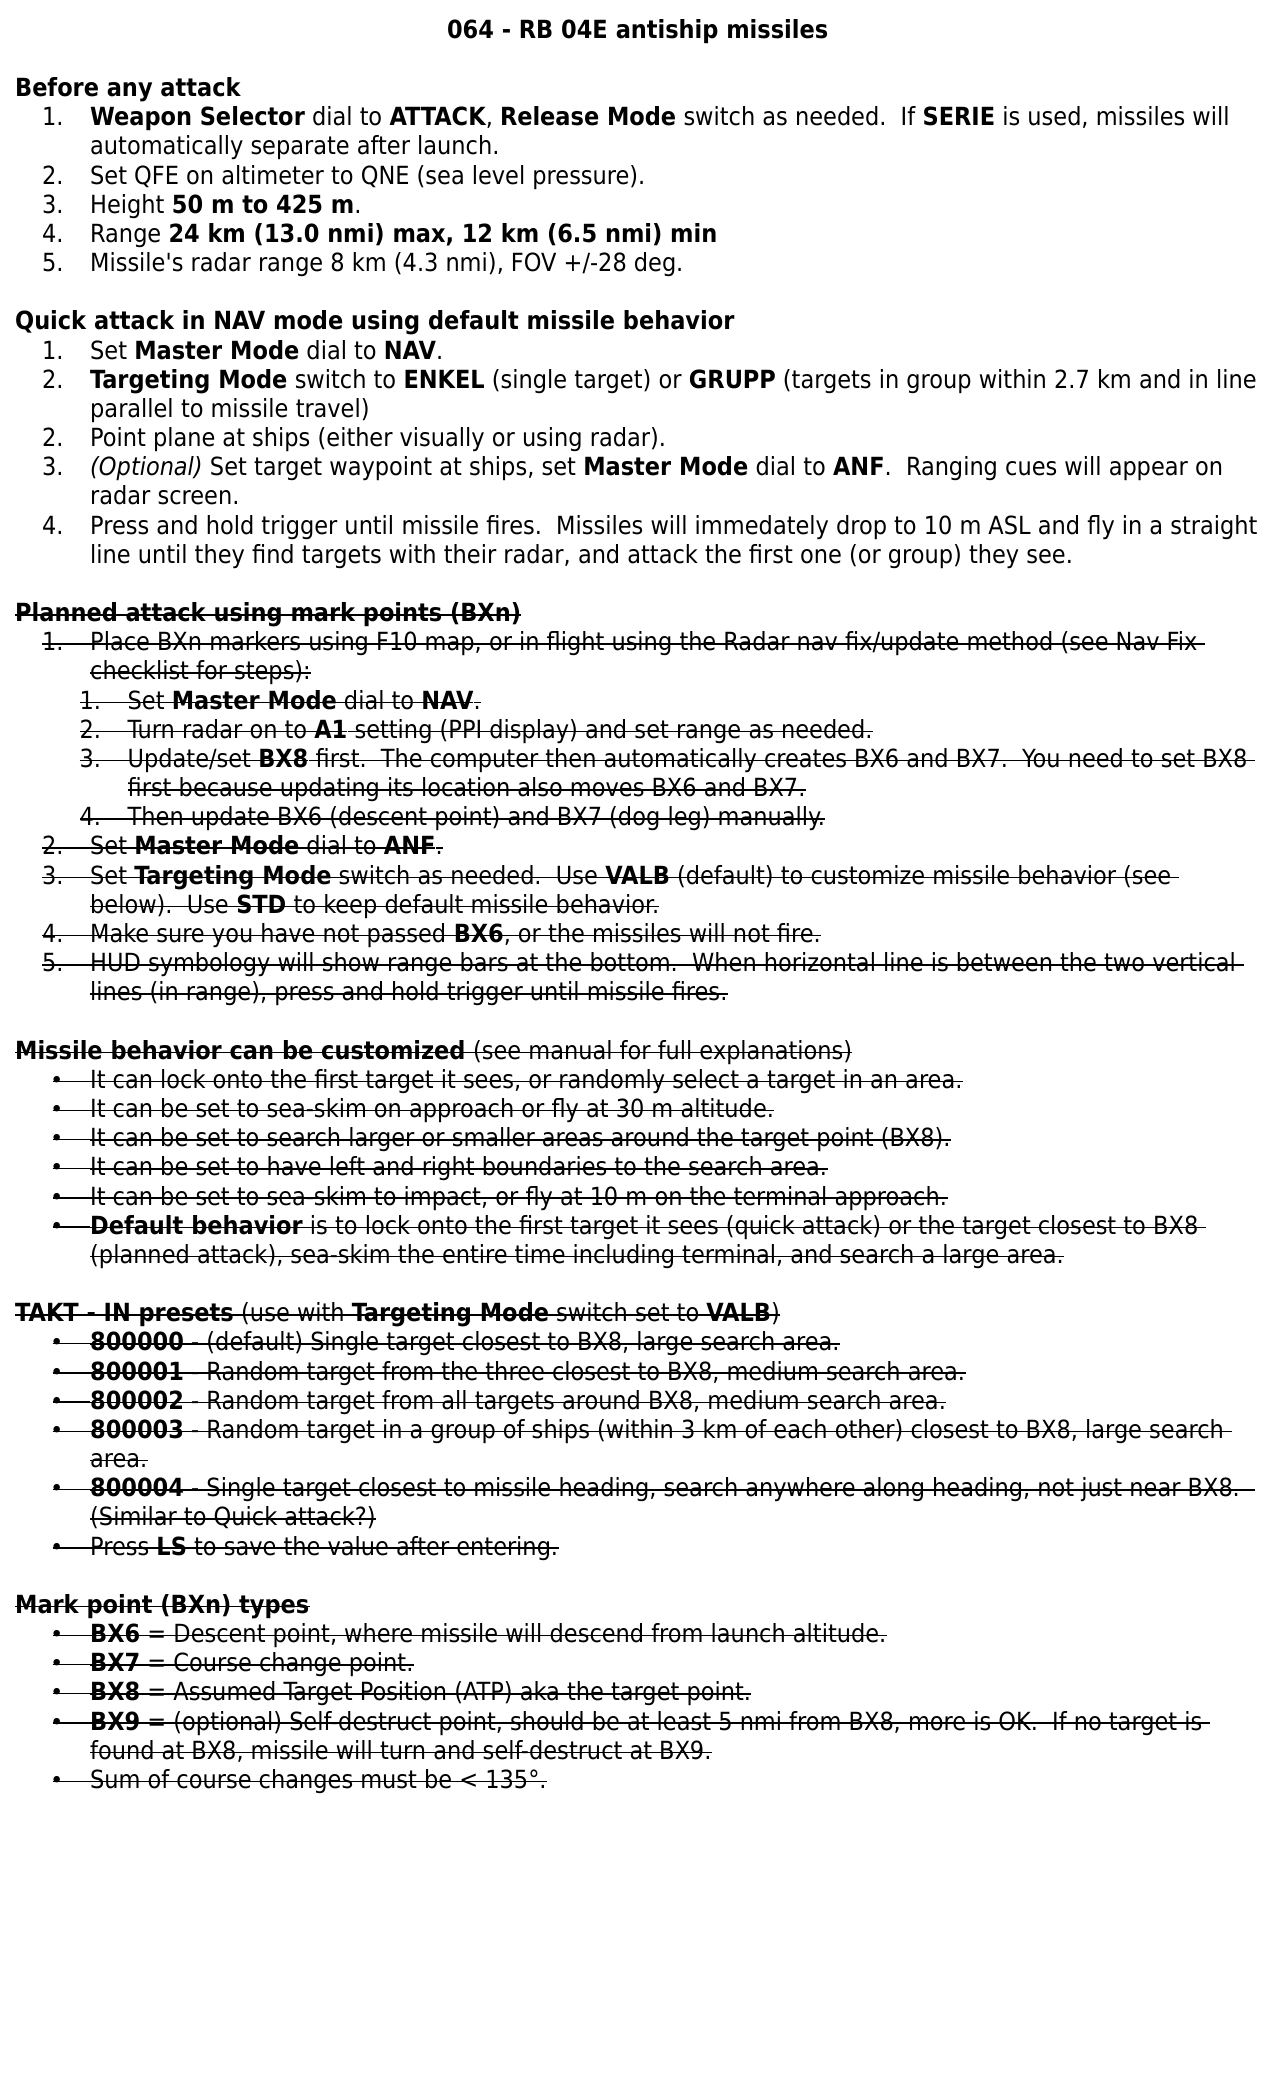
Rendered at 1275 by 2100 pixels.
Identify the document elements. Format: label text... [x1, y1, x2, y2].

text Missile behavior can be customized (see manual for full explanations) [15, 1036, 1260, 1065]
text Before any attack [15, 73, 1260, 102]
text Planned attack using mark points (BXn) [15, 598, 1260, 627]
list BX9 = (optional) Self-destruct point, should be at least 5 nmi from BX8, more is OK. If no target is found at BX8, missile will turn and self-destruct at BX9. [52, 1707, 1260, 1765]
list Sum of course changes must be < 135°. [52, 1765, 1260, 1794]
list Update/set BX8 first. The computer then automatically creates BX6 and BX7. You need to set BX8 first because updating its location also moves BX6 and BX7. [90, 744, 1260, 802]
list Press and hold trigger until missile fires. Missiles will immedately drop to 10 m ASL and fly in a straight line until they find targets with their radar, and attack the first one (or group) they see. [52, 511, 1260, 569]
text Quick attack in NAV mode using default missile behavior [15, 307, 1260, 336]
list Turn radar on to A1 setting (PPI display) and set range as needed. [90, 715, 1260, 744]
list It can be set to sea-skim on approach or fly at 30 m altitude. [52, 1094, 1260, 1123]
list Press LS to save the value after entering. [52, 1532, 1260, 1561]
list (Optional) Set target waypoint at ships, set Master Mode dial to ANF. Ranging cues will appear on radar screen. [52, 452, 1260, 511]
list Default behavior is to lock onto the first target it sees (quick attack) or the target closest to BX8 (planned attack), sea-skim the entire time including terminal, and search a large area. [52, 1211, 1260, 1269]
list Height 50 m to 425 m. [52, 190, 1260, 219]
list Point plane at ships (either visually or using radar). [52, 423, 1260, 452]
text TAKT - IN presets (use with Targeting Mode switch set to VALB) [15, 1298, 1260, 1327]
list It can be set to search larger or smaller areas around the target point (BX8). [52, 1123, 1260, 1152]
list Set Master Mode dial to NAV. [52, 336, 1260, 365]
list Make sure you have not passed BX6, or the missiles will not fire. [52, 919, 1260, 948]
list 800000 - (default) Single target closest to BX8, large search area. [52, 1327, 1260, 1357]
list Set QFE on altimeter to QNE (sea level pressure). [52, 161, 1260, 190]
list Targeting Mode switch to ENKEL (single target) or GRUPP (targets in group within 2.7 km and in line parallel to missile travel) [52, 365, 1260, 423]
list 800001 - Random target from the three closest to BX8, medium search area. [52, 1357, 1260, 1386]
list BX8 = Assumed Target Position (ATP) aka the target point. [52, 1677, 1260, 1707]
list It can be set to sea-skim to impact, or fly at 10 m on the terminal approach. [52, 1182, 1260, 1211]
text Mark point (BXn) types [15, 1590, 1260, 1619]
list Set Master Mode dial to NAV. [90, 686, 1260, 715]
list It can be set to have left and right boundaries to the search area. [52, 1152, 1260, 1182]
list BX6 = Descent point, where missile will descend from launch altitude. [52, 1619, 1260, 1648]
list HUD symbology will show range bars at the bottom. When horizontal line is between the two vertical lines (in range), press and hold trigger until missile fires. [52, 948, 1260, 1007]
list Then update BX6 (descent point) and BX7 (dog leg) manually. [90, 802, 1260, 832]
list Missile's radar range 8 km (4.3 nmi), FOV +/-28 deg. [52, 248, 1260, 277]
list Range 24 km (13.0 nmi) max, 12 km (6.5 nmi) min [52, 219, 1260, 248]
list 800002 - Random target from all targets around BX8, medium search area. [52, 1386, 1260, 1415]
list It can lock onto the first target it sees, or randomly select a target in an area. [52, 1065, 1260, 1094]
list Set Targeting Mode switch as needed. Use VALB (default) to customize missile behavior (see below). Use STD to keep default missile behavior. [52, 861, 1260, 919]
text 064 - RB 04E antiship missiles [15, 15, 1260, 44]
list 800004 - Single target closest to missile heading, search anywhere along heading, not just near BX8. (Similar to Quick attack?) [52, 1473, 1260, 1532]
list Place BXn markers using F10 map, or in flight using the Radar nav fix/update method (see Nav Fix checklist for steps): [52, 627, 1260, 686]
list Weapon Selector dial to ATTACK, Release Mode switch as needed. If SERIE is used, missiles will automatically separate after launch. [52, 102, 1260, 161]
list BX7 = Course change point. [52, 1648, 1260, 1677]
list 800003 - Random target in a group of ships (within 3 km of each other) closest to BX8, large search area. [52, 1415, 1260, 1473]
list Set Master Mode dial to ANF. [52, 832, 1260, 861]
